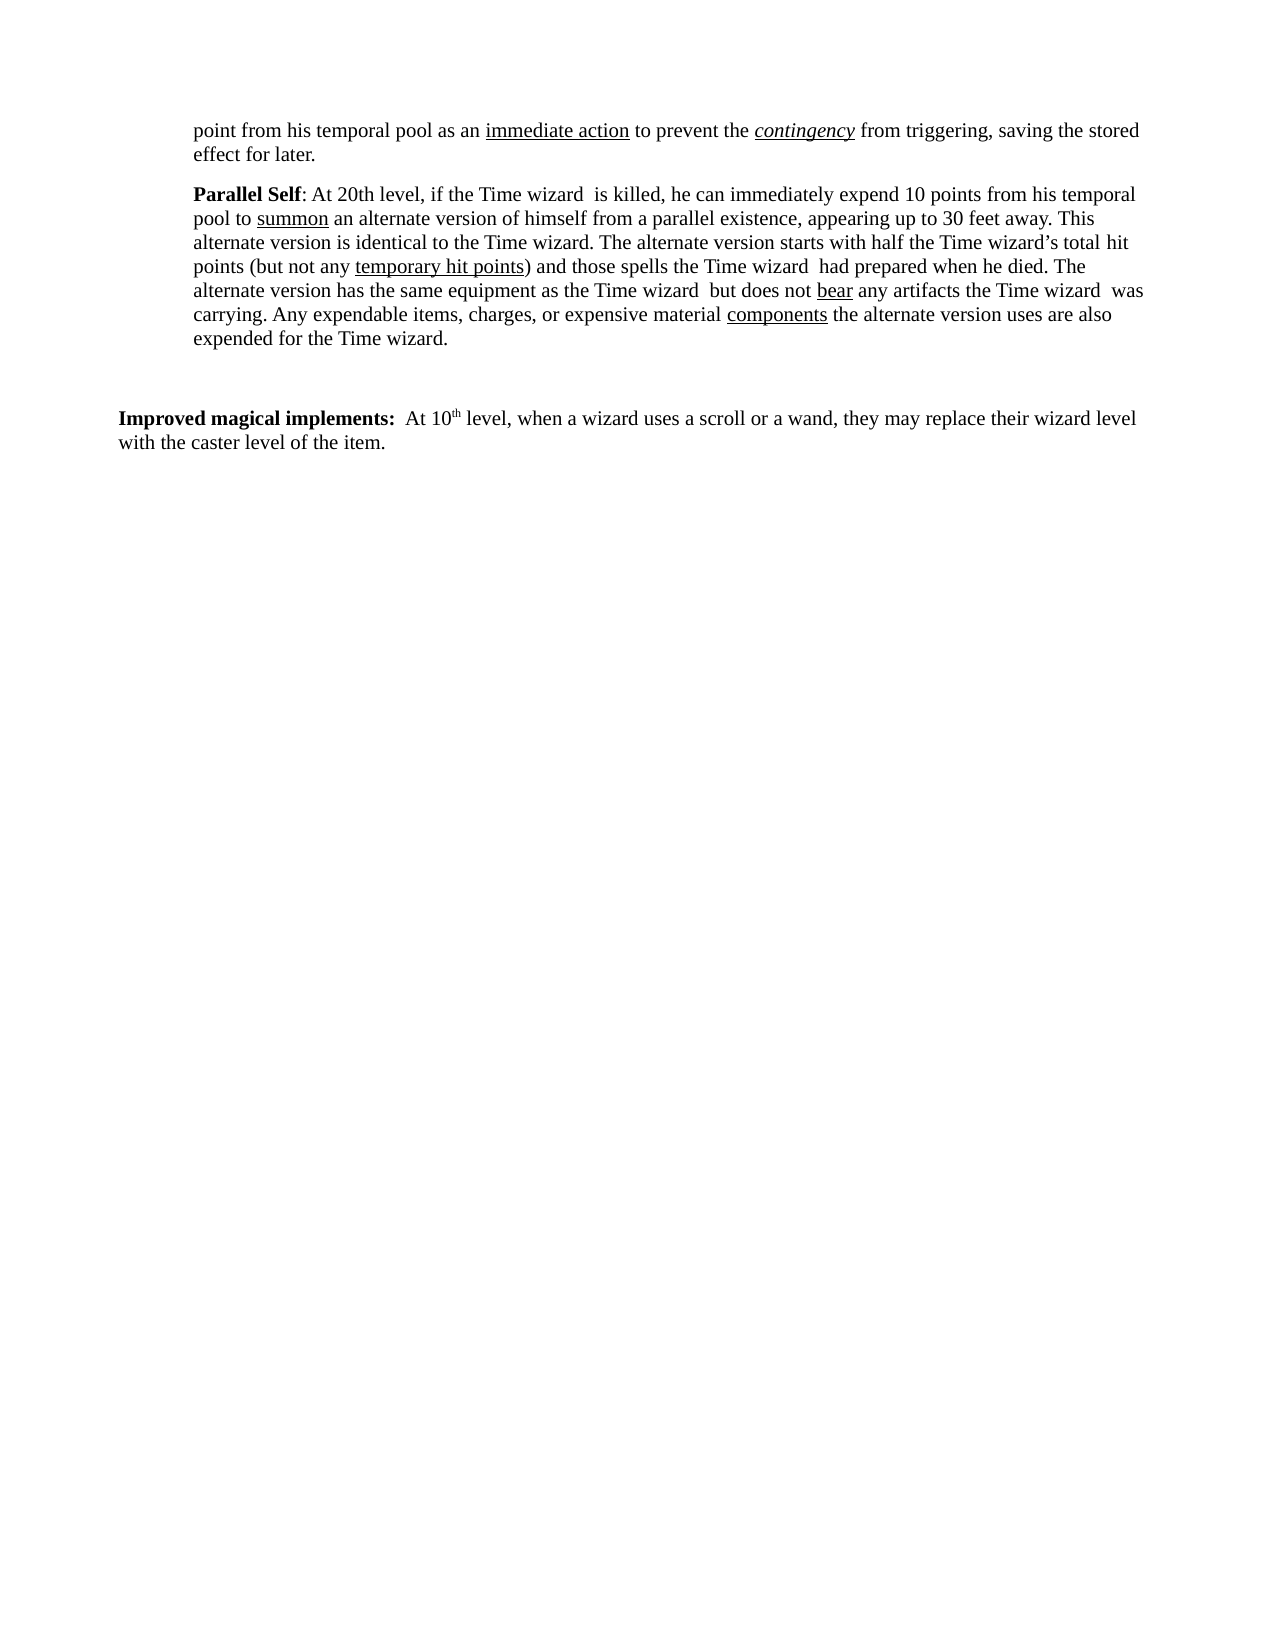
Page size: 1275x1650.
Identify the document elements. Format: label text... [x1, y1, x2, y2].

text Parallel Self: At 20th level, if the Time wizard is killed, he can immediately expend 10 points from his temporal pool to summon an alternate version of himself from a parallel existence, appearing up to 30 feet away. This alternate version is identical to the Time wizard. The alternate version starts with half the Time wizard’s total hit points (but not any temporary hit points) and those spells the Time wizard had prepared when he died. The alternate version has the same equipment as the Time wizard but does not bear any artifacts the Time wizard was carrying. Any expendable items, charges, or expensive material components the alternate version uses are also expended for the Time wizard. [118, 182, 1157, 350]
text Improved magical implements: At 10th level, when a wizard uses a scroll or a wand, they may replace their wizard level with the caster level of the item. [118, 406, 1157, 454]
text point from his temporal pool as an immediate action to prevent the contingency from triggering, saving the stored effect for later. [118, 118, 1157, 166]
